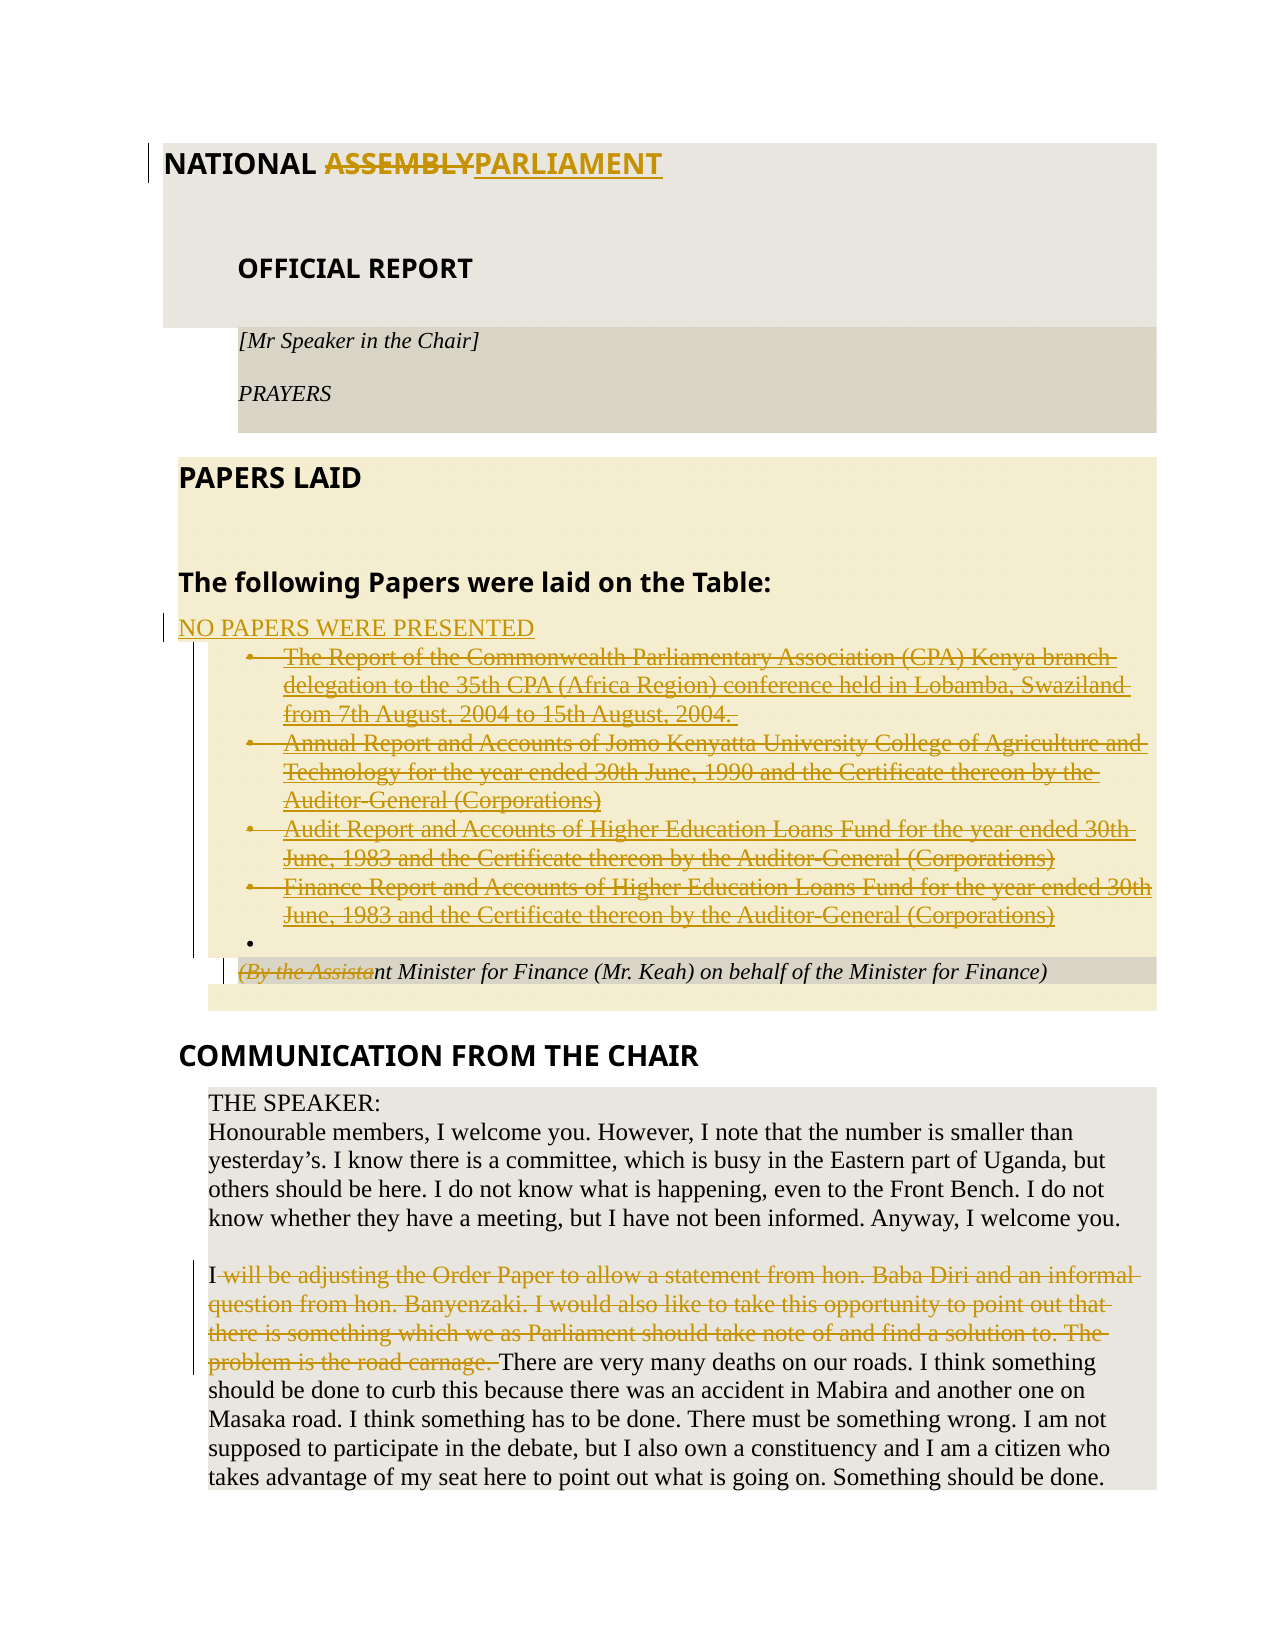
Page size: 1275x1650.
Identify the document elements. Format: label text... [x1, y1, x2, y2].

text IThere are very many deaths on our roads. I think something should be done to curb this because there was an accident in Mabira and another one on Masaka road. I think something has to be done. There must be something wrong. I am not supposed to participate in the debate, but I also own a constituency and I am a citizen who takes advantage of my seat here to point out what is going on. Something should be done. [208, 1260, 1157, 1490]
text THE SPEAKER: [208, 1088, 1157, 1117]
picture [238, 406, 1157, 433]
subtitle PAPERS LAID [178, 458, 1157, 497]
picture [163, 183, 1157, 249]
picture [208, 1232, 1157, 1260]
text Honourable members, I welcome you. However, I note that the number is smaller than yesterday’s. I know there is a committee, which is busy in the Eastern part of Uganda, but others should be here. I do not know what is happening, even to the Front Bench. I do not know whether they have a meeting, but I have not been informed. Anyway, I welcome you. [208, 1117, 1157, 1232]
picture [163, 286, 1157, 328]
subtitle The following Papers were laid on the Table: [178, 563, 1157, 600]
subtitle OFFICIAL REPORT [163, 249, 1157, 286]
picture [208, 641, 1157, 958]
picture [208, 984, 1157, 1011]
picture [178, 497, 1157, 563]
text nt Minister for Finance (Mr. Keah) on behalf of the Minister for Finance) [238, 958, 1157, 984]
text PRAYERS [238, 380, 1157, 406]
text NO PAPERS WERE PRESENTED [178, 613, 1157, 642]
text [Mr Speaker in the Chair] [238, 327, 1157, 353]
picture [238, 353, 1157, 380]
picture [178, 600, 1157, 613]
subtitle COMMUNICATION FROM THE CHAIR [178, 1036, 1157, 1075]
subtitle NATIONAL PARLIAMENT [163, 143, 1157, 183]
